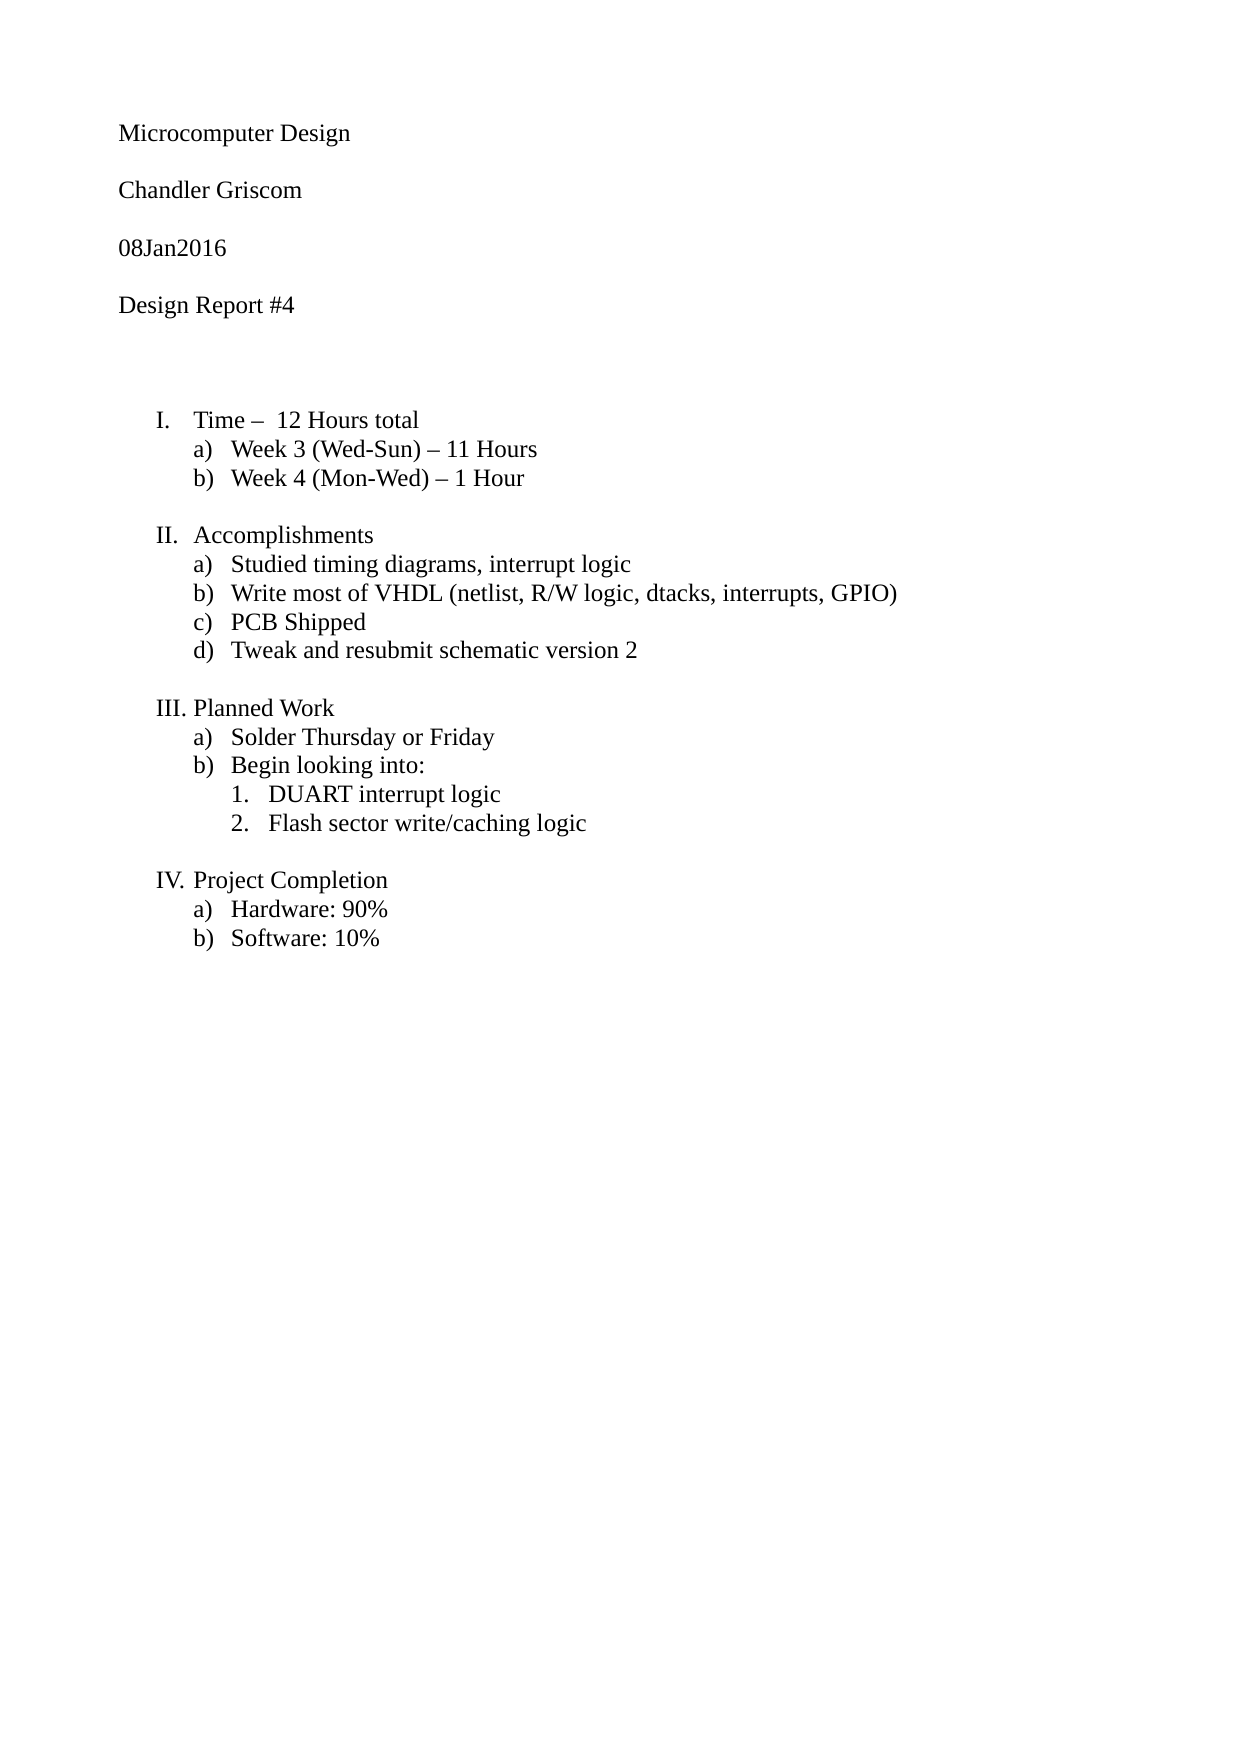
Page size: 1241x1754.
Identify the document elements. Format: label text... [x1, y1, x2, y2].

list Hardware: 90% [193, 894, 1122, 923]
list Accomplishments [156, 521, 1122, 549]
text Microcomputer Design [118, 118, 1122, 147]
list PCB Shipped [193, 607, 1122, 636]
text Design Report #4 [118, 291, 1122, 319]
text 08Jan2016 [118, 233, 1122, 262]
list Software: 10% [193, 923, 1122, 952]
list Flash sector write/caching logic [231, 808, 1122, 837]
list Write most of VHDL (netlist, R/W logic, dtacks, interrupts, GPIO) [193, 578, 1122, 607]
list Begin looking into: [193, 751, 1122, 779]
list DUART interrupt logic [231, 779, 1122, 808]
text Chandler Griscom [118, 176, 1122, 204]
list Tweak and resubmit schematic version 2 [193, 636, 1122, 664]
list Solder Thursday or Friday [193, 722, 1122, 751]
list Planned Work [156, 693, 1122, 722]
list Week 4 (Mon-Wed) – 1 Hour [193, 463, 1122, 492]
list Studied timing diagrams, interrupt logic [193, 549, 1122, 578]
list Week 3 (Wed-Sun) – 11 Hours [193, 434, 1122, 463]
list Time – 12 Hours total [156, 406, 1122, 434]
list Project Completion [156, 866, 1122, 894]
